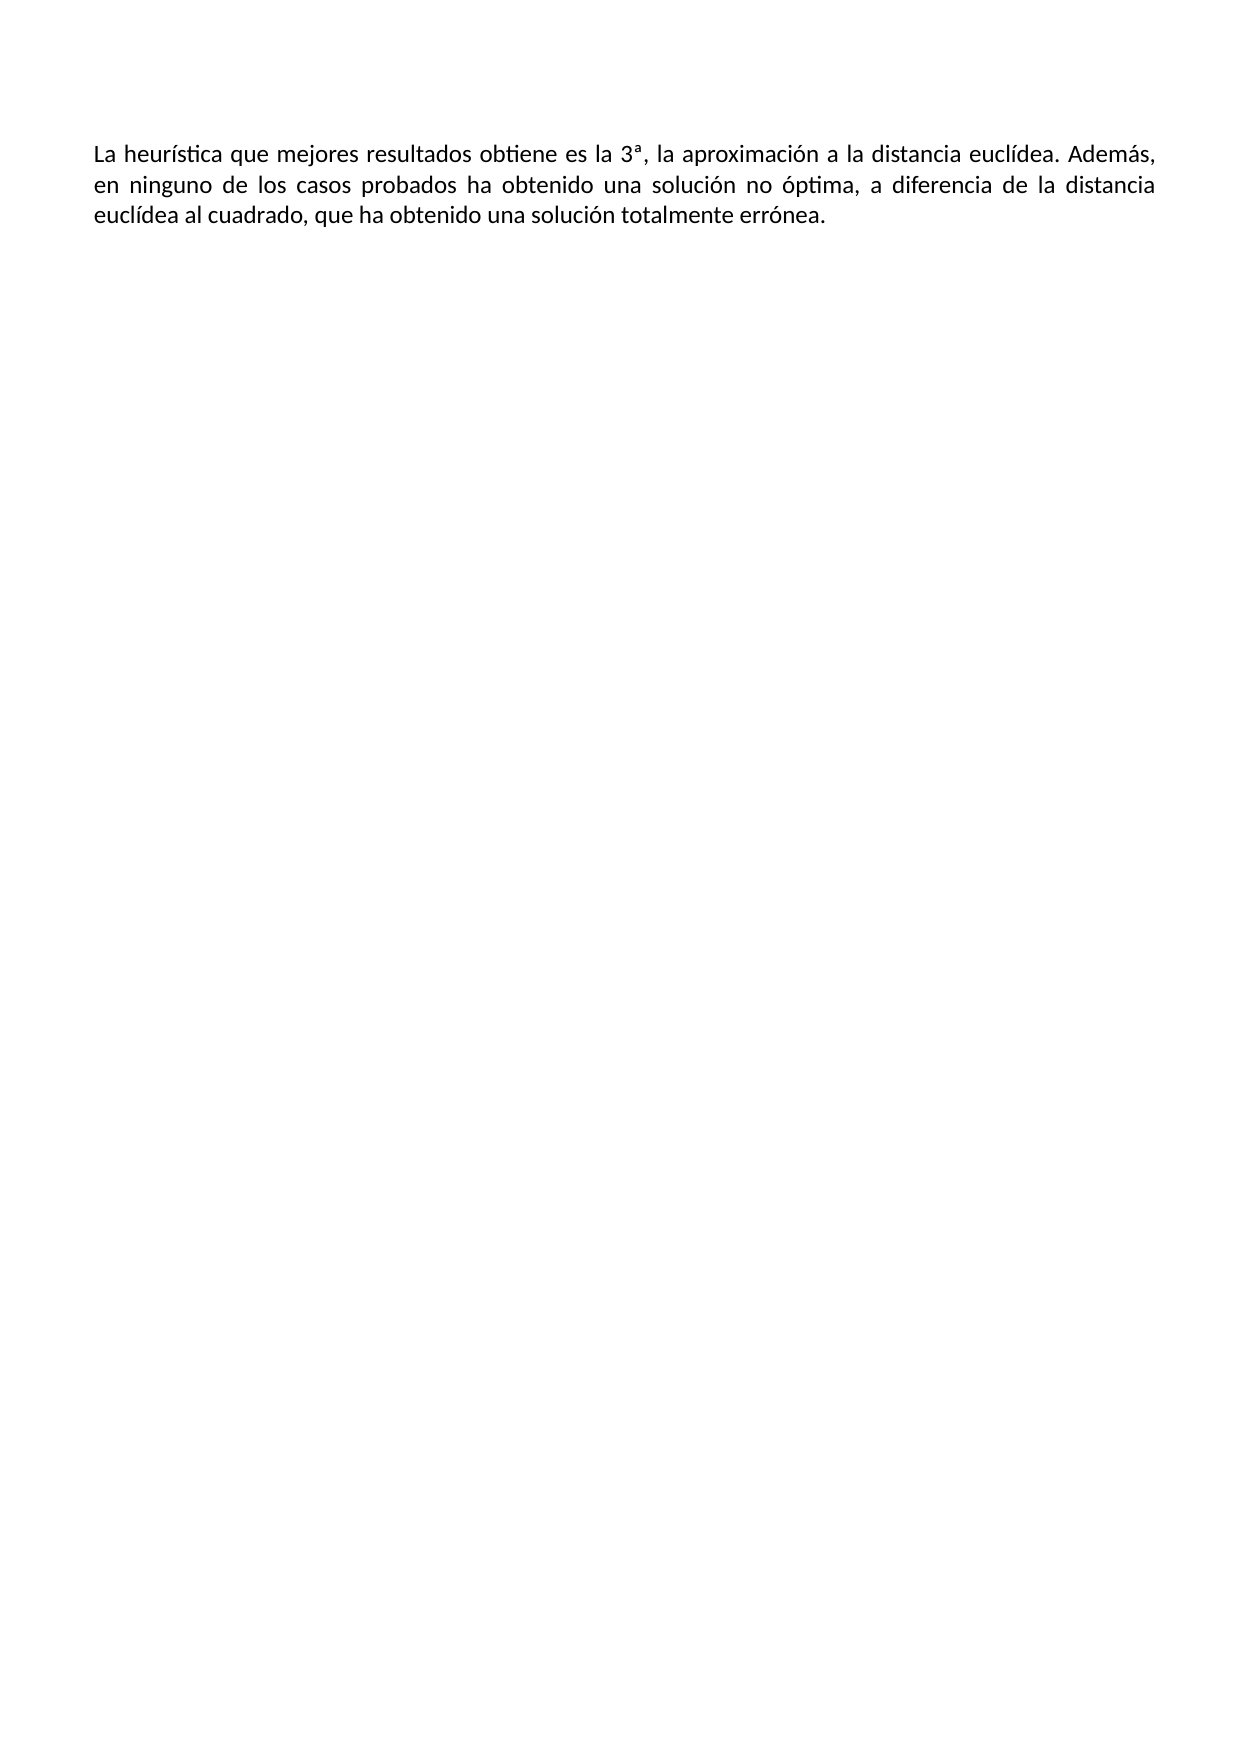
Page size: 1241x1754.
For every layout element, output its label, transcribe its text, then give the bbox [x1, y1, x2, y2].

text La heurística que mejores resultados obtiene es la 3ª, la aproximación a la distancia euclídea. Además, en ninguno de los casos probados ha obtenido una solución no óptima, a diferencia de la distancia euclídea al cuadrado, que ha obtenido una solución totalmente errónea. [94, 138, 1157, 230]
